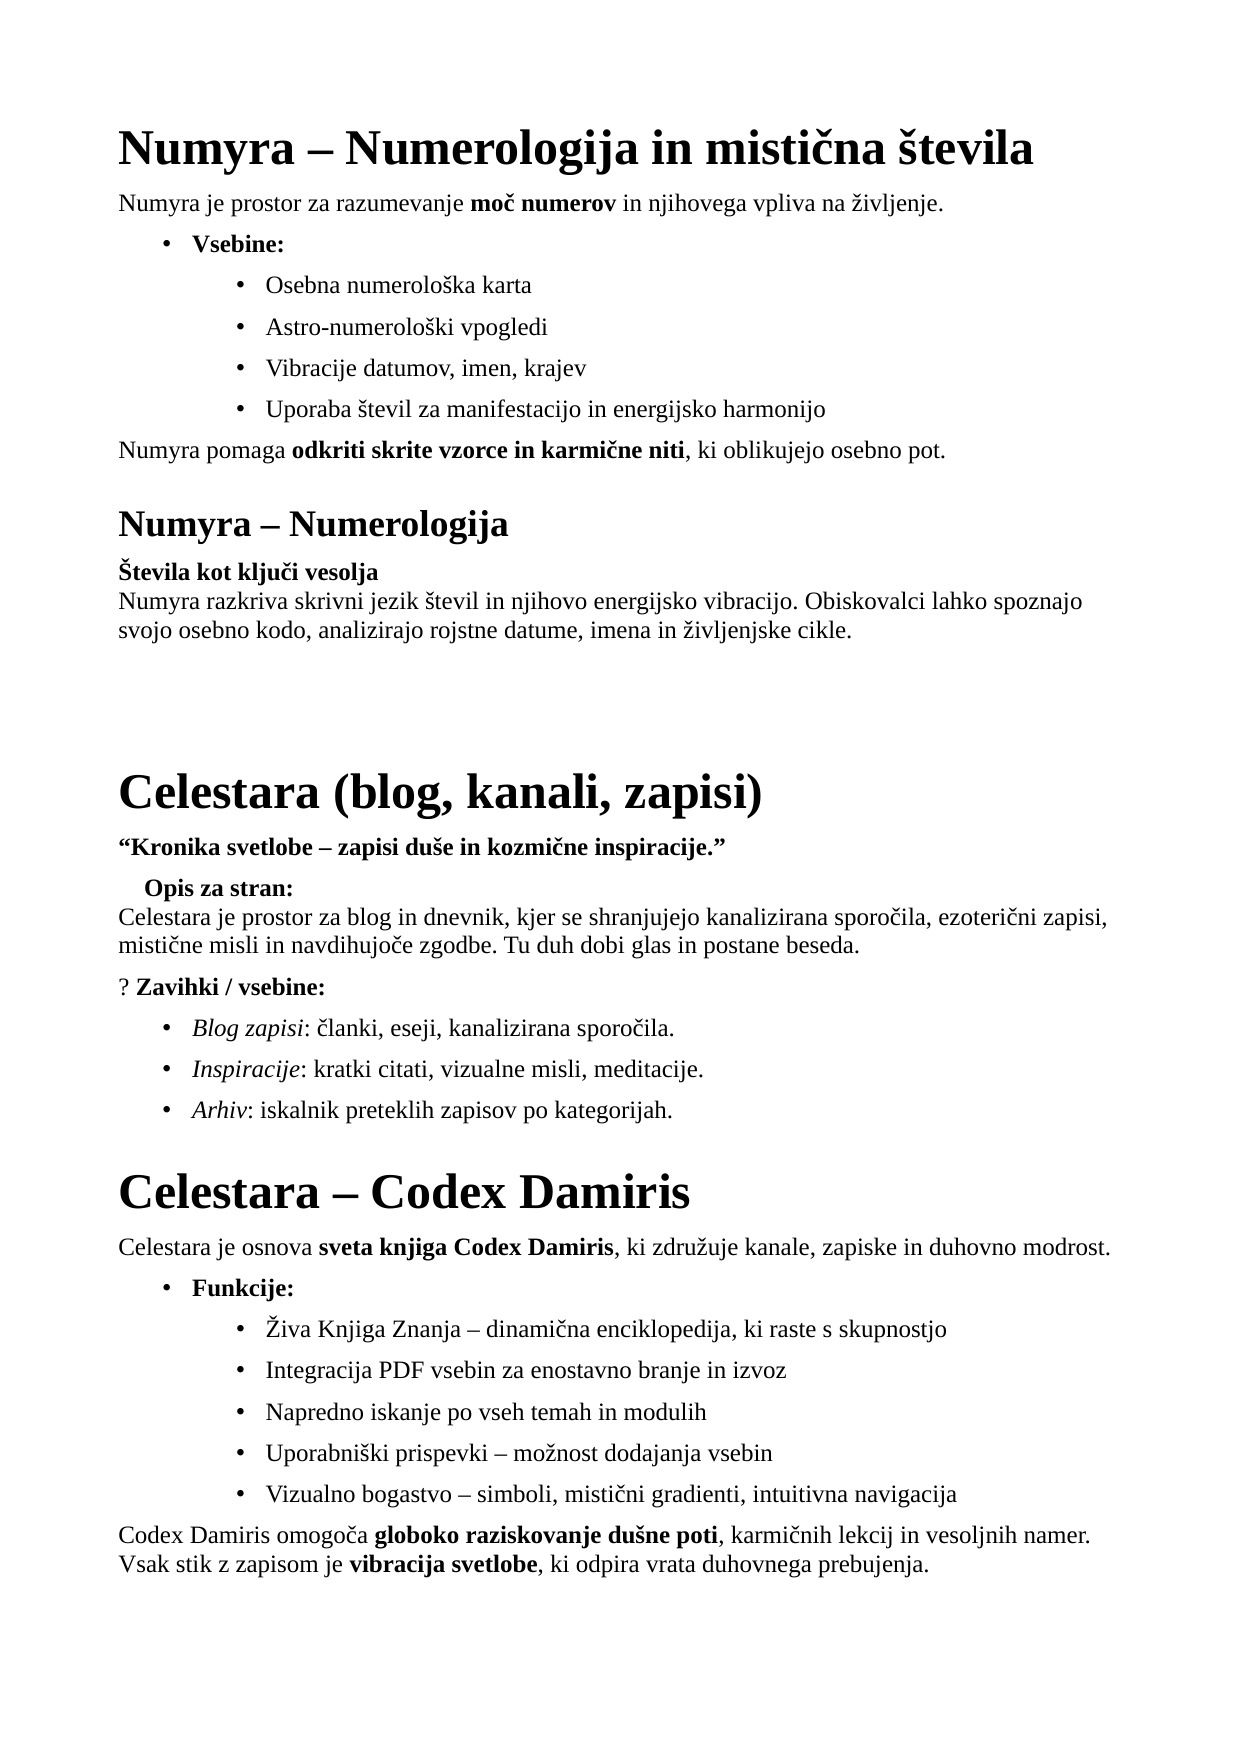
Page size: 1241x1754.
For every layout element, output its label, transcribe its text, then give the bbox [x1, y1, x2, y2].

text Števila kot ključi vesolja Numyra razkriva skrivni jezik števil in njihovo energijsko vibracijo. Obiskovalci lahko spoznajo svojo osebno kodo, analizirajo rojstne datume, imena in življenjske cikle. [118, 557, 1122, 644]
list Funkcije: [162, 1273, 1122, 1302]
list Astro-numerološki vpogledi [236, 312, 1122, 341]
subtitle Celestara – Codex Damiris [118, 1162, 1122, 1219]
list Integracija PDF vsebin za enostavno branje in izvoz [236, 1356, 1122, 1384]
list Inspiracije: kratki citati, vizualne misli, meditacije. [162, 1054, 1122, 1083]
text ✨ Opis za stran: Celestara je prostor za blog in dnevnik, kjer se shranjujejo kanalizirana sporočila, ezoterični zapisi, mistične misli in navdihujoče zgodbe. Tu duh dobi glas in postane beseda. [118, 873, 1122, 959]
list Vsebine: [162, 229, 1122, 258]
text Numyra pomaga odkriti skrite vzorce in karmične niti, ki oblikujejo osebno pot. [118, 436, 1122, 464]
subtitle Numyra – Numerologija in mistična števila [118, 118, 1122, 176]
list Živa Knjiga Znanja – dinamična enciklopedija, ki raste s skupnostjo [236, 1314, 1122, 1343]
text “Kronika svetlobe – zapisi duše in kozmične inspiracije.” [118, 832, 1122, 861]
list Blog zapisi: članki, eseji, kanalizirana sporočila. [162, 1013, 1122, 1042]
text Codex Damiris omogoča globoko raziskovanje dušne poti, karmičnih lekcij in vesoljnih namer. Vsak stik z zapisom je vibracija svetlobe, ki odpira vrata duhovnega prebujenja. [118, 1521, 1122, 1578]
text ? Zavihki / vsebine: [118, 972, 1122, 1001]
list Vibracije datumov, imen, krajev [236, 353, 1122, 382]
list Arhiv: iskalnik preteklih zapisov po kategorijah. [162, 1096, 1122, 1124]
text Numyra je prostor za razumevanje moč numerov in njihovega vpliva na življenje. [118, 188, 1122, 217]
list Uporabniški prispevki – možnost dodajanja vsebin [236, 1438, 1122, 1467]
text Celestara je osnova sveta knjiga Codex Damiris, ki združuje kanale, zapiske in duhovno modrost. [118, 1232, 1122, 1261]
subtitle Celestara (blog, kanali, zapisi) [118, 762, 1122, 819]
subtitle Numyra – Numerologija [118, 502, 1122, 545]
list Osebna numerološka karta [236, 271, 1122, 299]
list Vizualno bogastvo – simboli, mistični gradienti, intuitivna navigacija [236, 1479, 1122, 1508]
list Uporaba števil za manifestacijo in energijsko harmonijo [236, 394, 1122, 423]
list Napredno iskanje po vseh temah in modulih [236, 1397, 1122, 1426]
